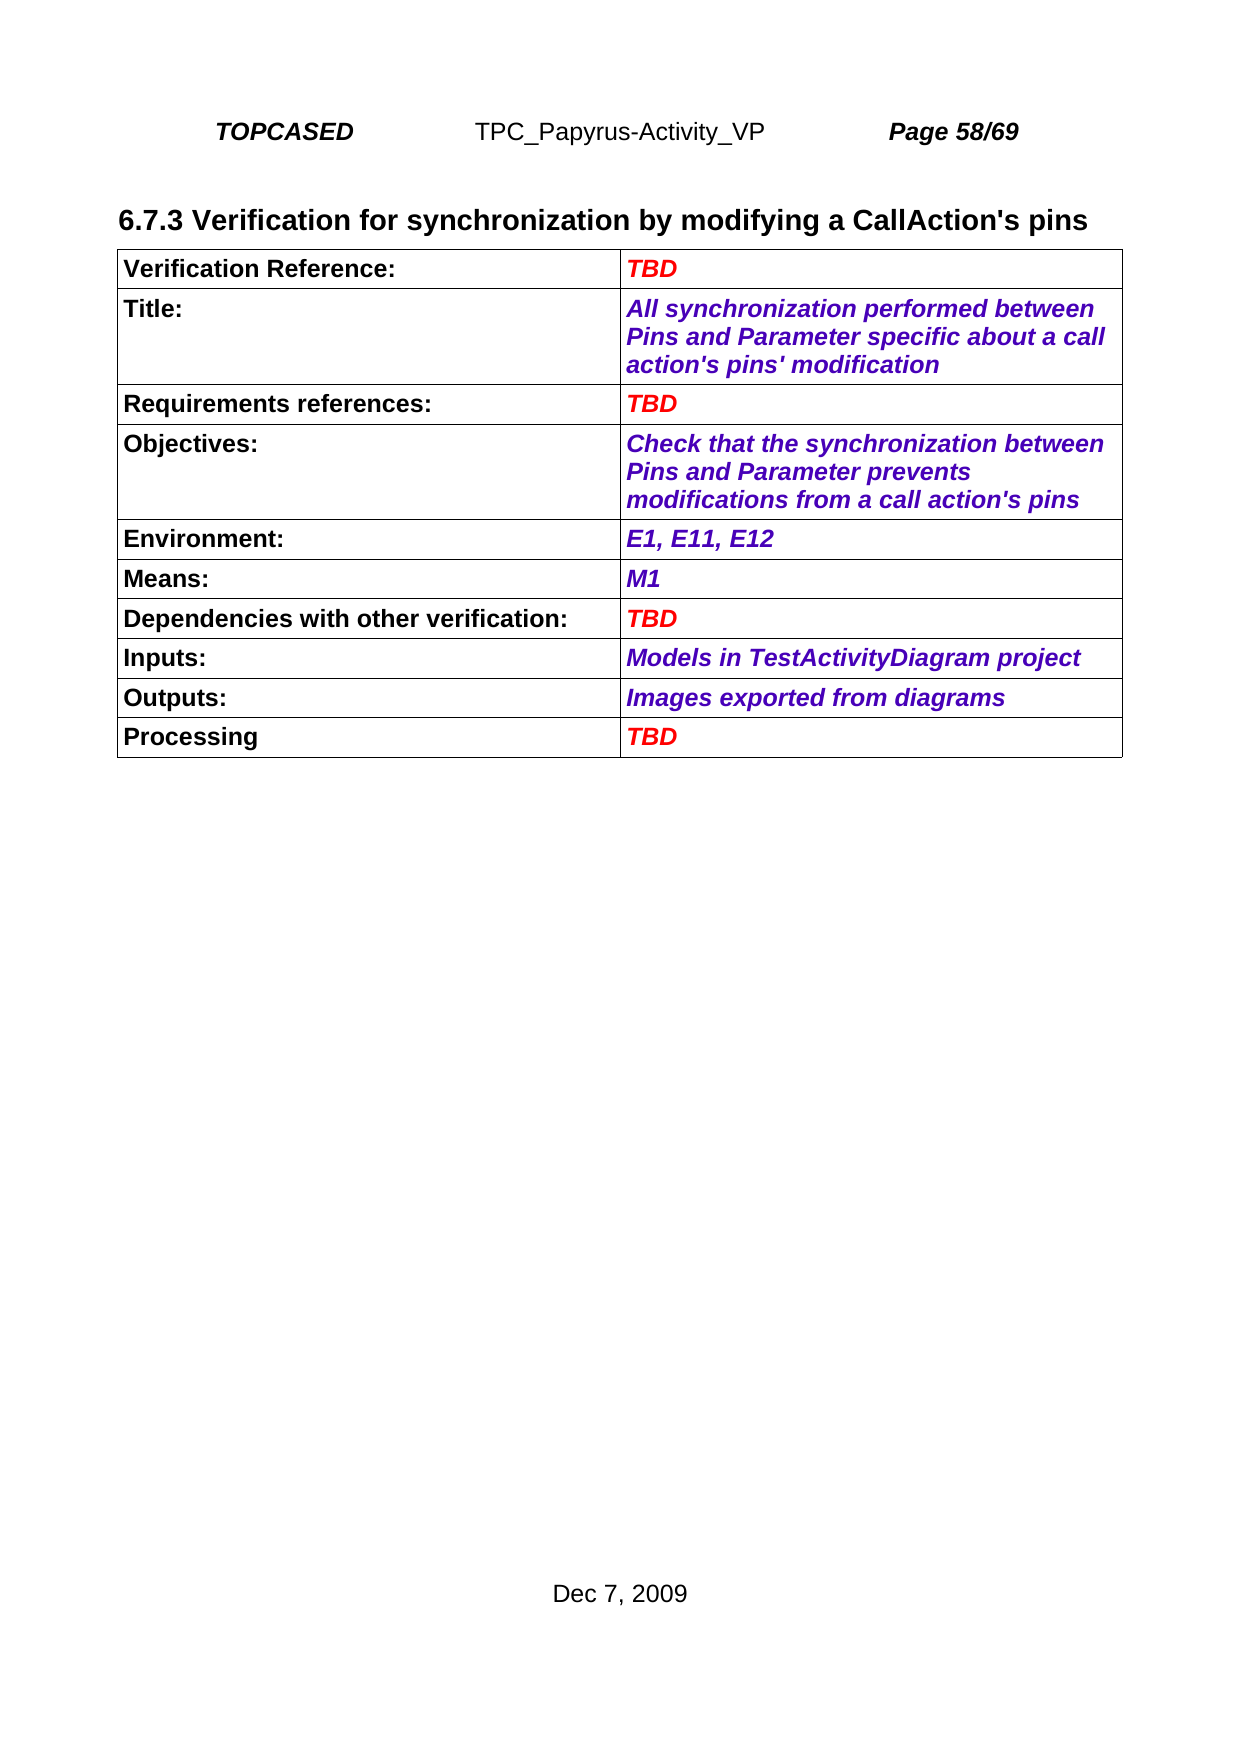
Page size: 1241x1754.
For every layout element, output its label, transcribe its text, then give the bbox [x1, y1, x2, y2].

table_cell Inputs: [118, 639, 620, 678]
table_cell All synchronization performed between Pins and Parameter specific about a call action's pins' modification [621, 289, 1122, 384]
subtitle Verification for synchronization by modifying a CallAction's pins [118, 204, 1122, 236]
table_cell TBD [621, 599, 1122, 638]
table_cell Models in TestActivityDiagram project [621, 639, 1122, 678]
table_cell Environment: [118, 520, 620, 559]
table_cell Outputs: [118, 679, 620, 717]
table_cell TBD [621, 385, 1122, 424]
table_cell Title: [118, 289, 620, 384]
table_cell M1 [621, 560, 1122, 598]
table_cell Requirements references: [118, 385, 620, 424]
table_cell Images exported from diagrams [621, 679, 1122, 717]
table_cell Check that the synchronization between Pins and Parameter prevents modifications from a call action's pins [621, 425, 1122, 519]
table_cell Dependencies with other verification: [118, 599, 620, 638]
table_cell Processing [118, 718, 620, 757]
table_header Verification Reference: [118, 250, 620, 288]
table_header TBD [621, 250, 1122, 288]
table_cell Objectives: [118, 425, 620, 519]
table_cell Means: [118, 560, 620, 598]
table_cell TBD [621, 718, 1122, 757]
table_cell E1, E11, E12 [621, 520, 1122, 559]
